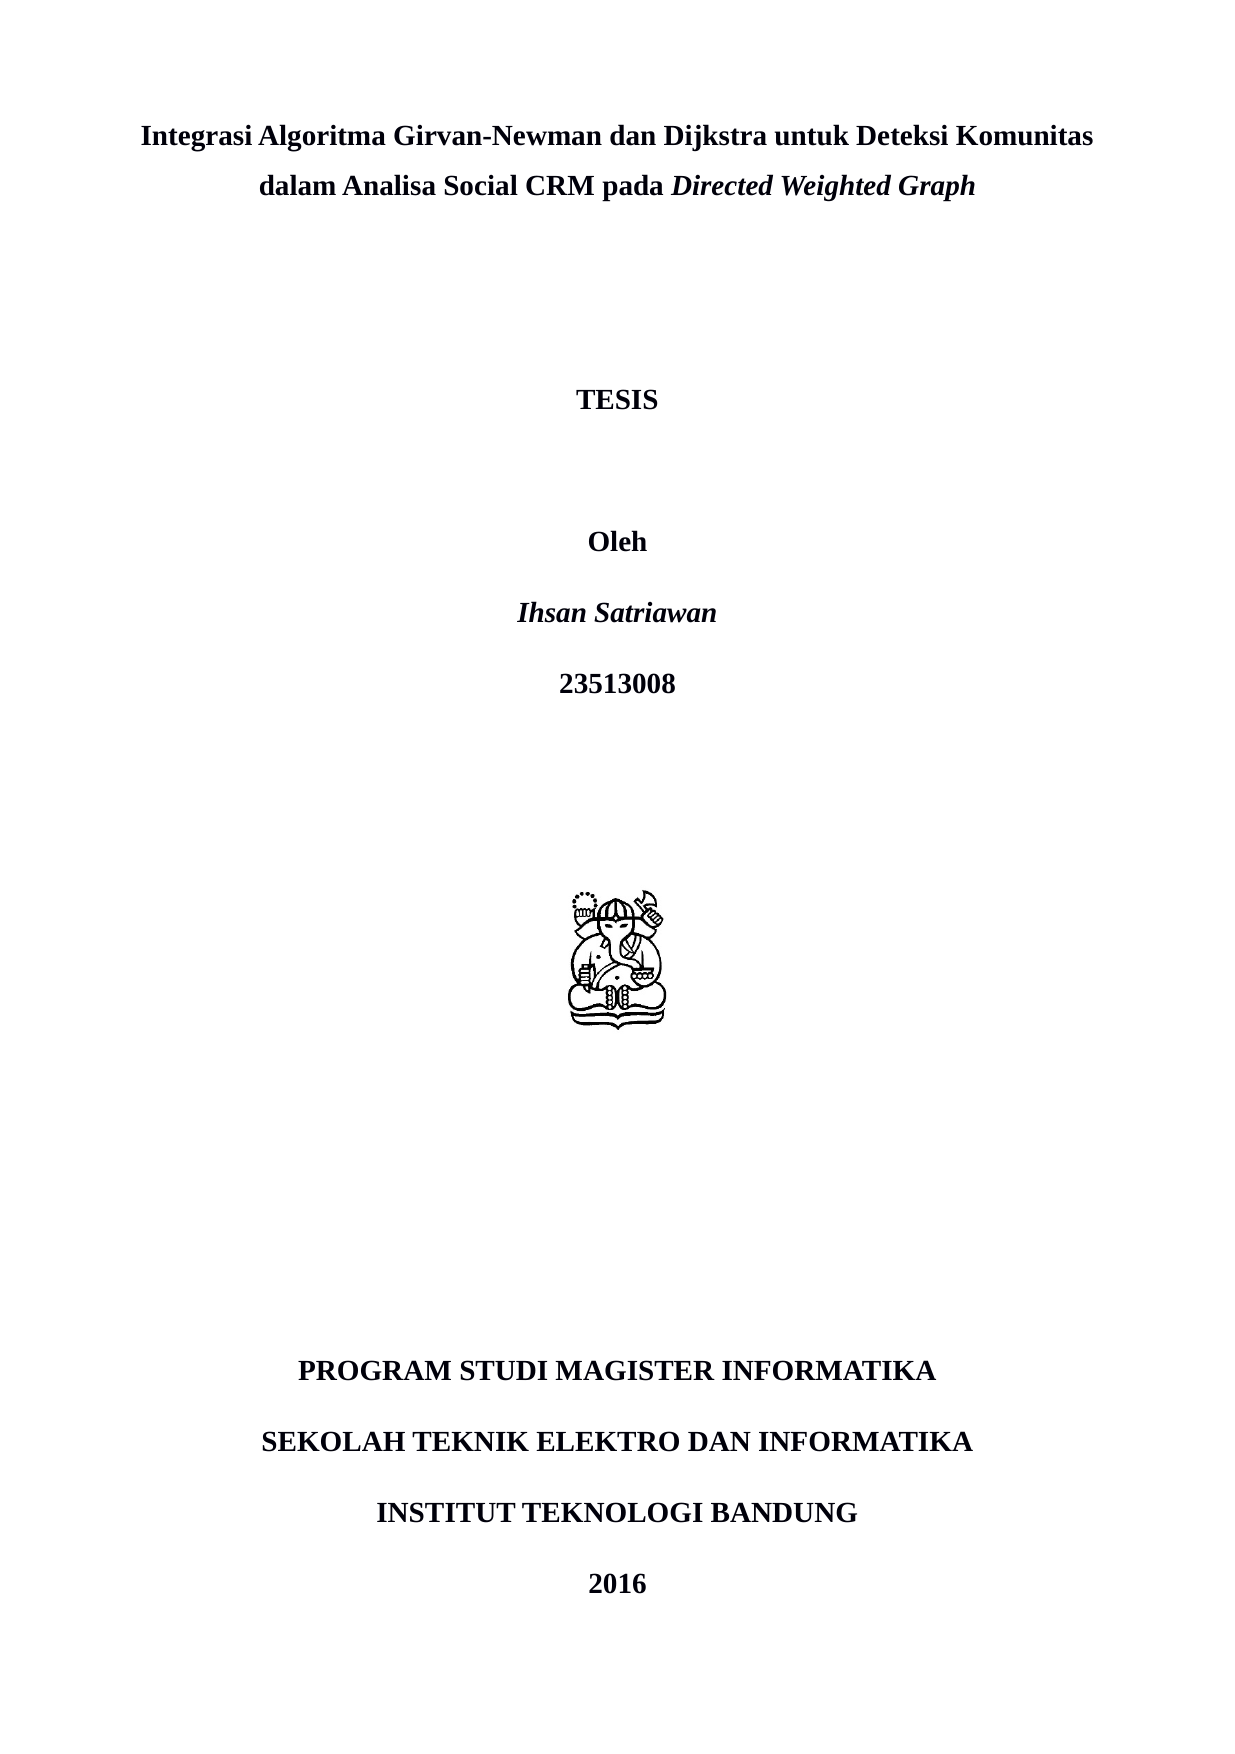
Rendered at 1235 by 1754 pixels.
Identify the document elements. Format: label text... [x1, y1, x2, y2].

picture [557, 880, 677, 1036]
text 2016 [118, 1567, 1116, 1600]
text SEKOLAH TEKNIK ELEKTRO DAN INFORMATIKA [118, 1424, 1116, 1458]
text INSTITUT TEKNOLOGI BANDUNG [118, 1495, 1116, 1529]
text TESIS [118, 382, 1116, 415]
text PROGRAM STUDI MAGISTER INFORMATIKA [118, 1353, 1116, 1387]
text 23513008 [118, 666, 1116, 700]
text Oleh [118, 524, 1116, 558]
text Ihsan Satriawan [118, 595, 1116, 629]
text Integrasi Algoritma Girvan-Newman dan Dijkstra untuk Deteksi Komunitas dalam Analisa Social CRM pada Directed Weighted Graph [118, 118, 1116, 202]
